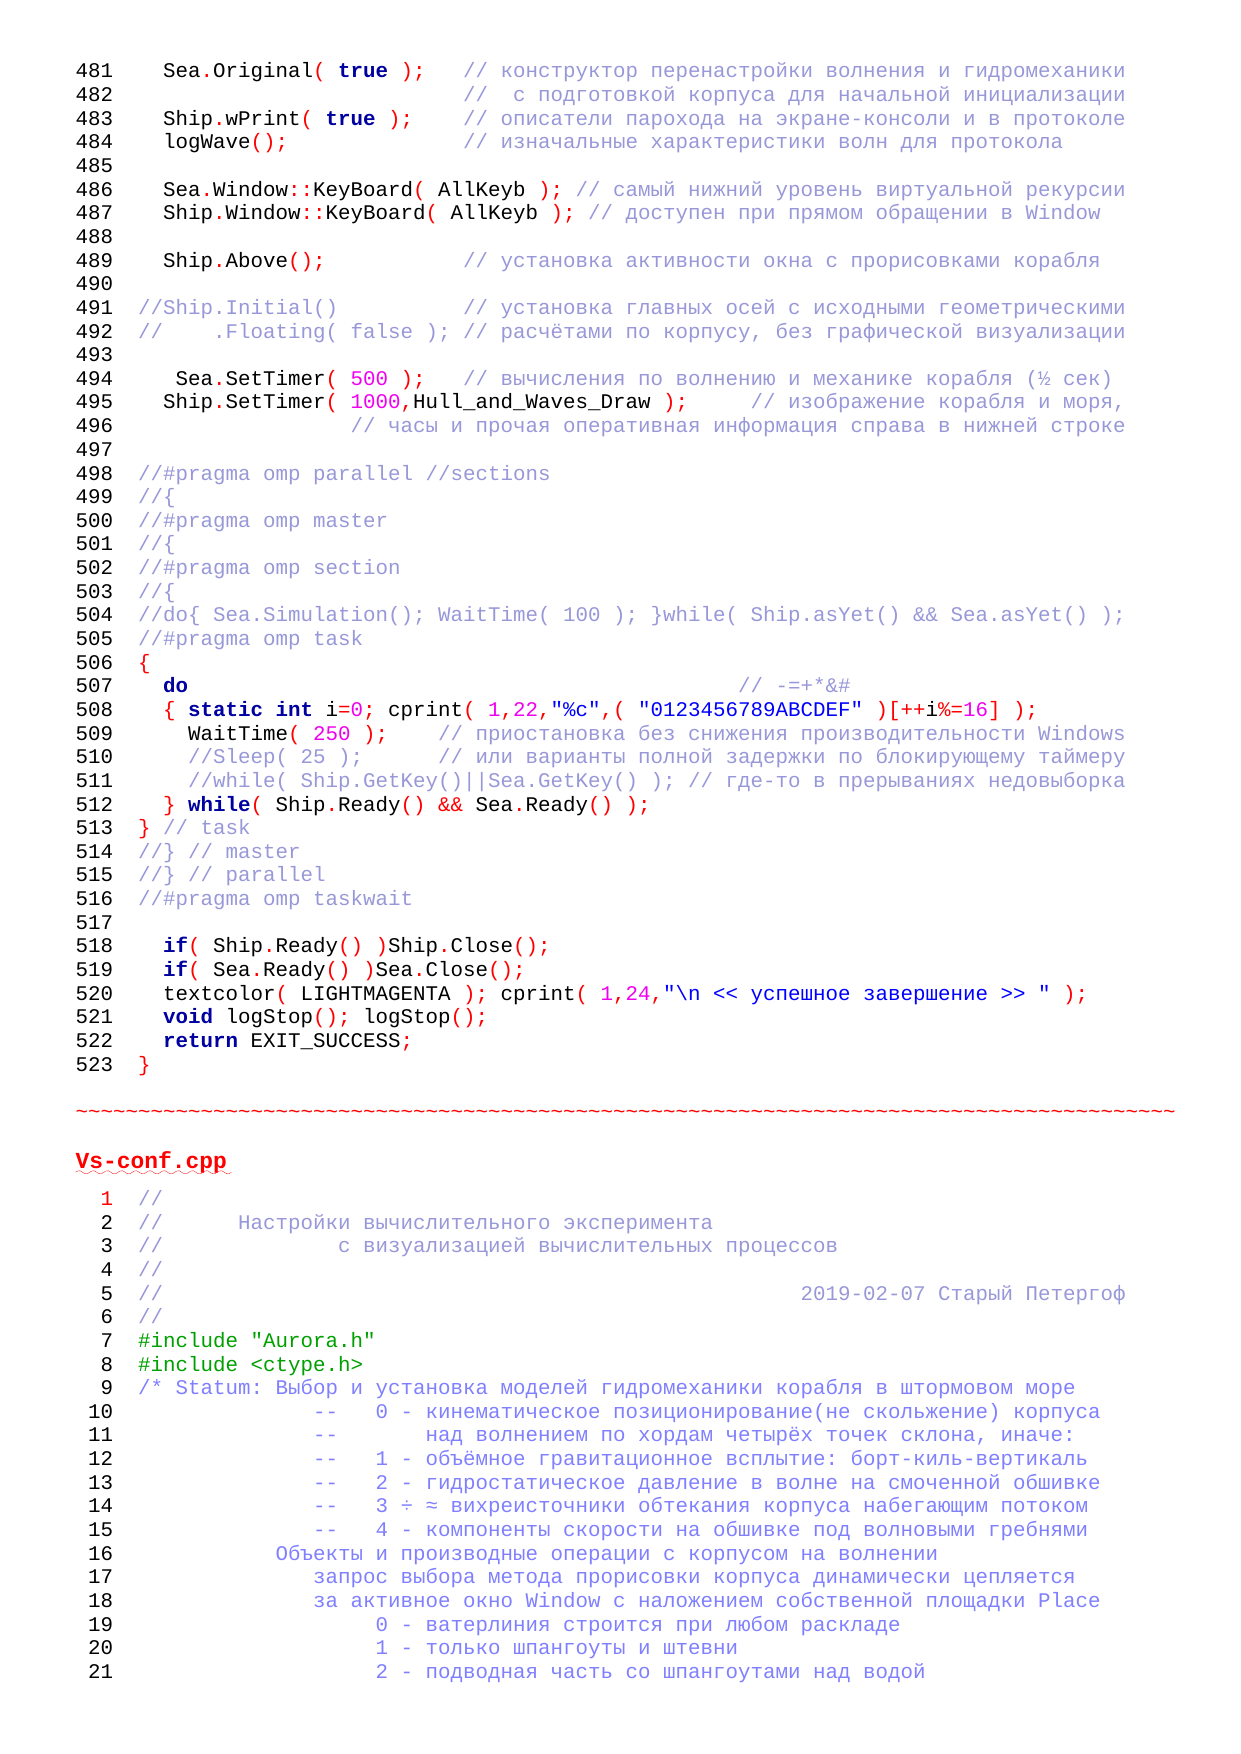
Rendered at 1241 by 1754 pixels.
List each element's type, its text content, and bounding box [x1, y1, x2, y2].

subtitle 509 WaitTime( 250 ); // приостановка без снижения производительности Windows [288, 723, 1181, 746]
subtitle 512 } while( Ship.Ready() && Sea.Ready() ); [75, 793, 1181, 817]
subtitle 503 //{ [75, 581, 1181, 604]
subtitle 20 1 - только шпангоуты и штевни [75, 1637, 1181, 1661]
subtitle 488 [75, 226, 1181, 250]
subtitle 496 // часы и прочая оперативная информация справа в нижней строке [75, 415, 1181, 439]
subtitle 16 Объекты и производные операции с корпусом на волнении [75, 1543, 1181, 1566]
subtitle 518 if( Ship.Ready() )Ship.Close(); [513, 935, 1181, 959]
subtitle 515 //} // parallel [75, 864, 1181, 888]
subtitle 490 [75, 273, 1181, 297]
subtitle 517 [75, 912, 1181, 935]
subtitle 483 Ship.wPrint( true ); // описатели парохода на экране-консоли и в протоколе [300, 108, 1181, 131]
subtitle 487 Ship.Window::KeyBoard( AllKeyb ); // доступен при прямом обращении в Window [75, 202, 1181, 226]
subtitle 499 //{ [75, 486, 1181, 510]
subtitle 508 { static int i=0; cprint( 1,22,"%c",( "0123456789ABCDEF" )[++i%=16] ); [938, 699, 1181, 723]
subtitle 505 //#pragma omp task [75, 628, 1181, 652]
subtitle 489 Ship.Above(); // установка активности окна с прорисовками корабля [75, 250, 163, 273]
subtitle 520 textcolor( LIGHTMAGENTA ); cprint( 1,24,"\n << успешное завершение >> " ); [575, 983, 1181, 1006]
subtitle 481 Sea.Original( true ); // конструктор перенастройки волнения и гидромеханики [313, 61, 1181, 84]
subtitle 483 Ship.wPrint( true ); // описатели парохода на экране-консоли и в протоколе [75, 108, 163, 131]
subtitle 5 // 2019-02-07 Старый Петергоф [75, 1283, 1181, 1306]
subtitle 19 0 - ватерлиния строится при любом раскладе [75, 1614, 1181, 1637]
subtitle 494 Sea.SetTimer( 500 ); // вычисления по волнению и механике корабля (½ сек) [325, 368, 1181, 392]
subtitle 9 /* Statum: Выбор и установка моделей гидромеханики корабля в штормовом море [75, 1377, 1181, 1401]
subtitle 484 logWave(); // изначальные характеристики волн для протокола [75, 131, 163, 155]
subtitle 3 // с визуализацией вычислительных процессов [75, 1235, 1181, 1259]
subtitle 521 void logStop(); logStop(); [313, 1006, 363, 1030]
text ~~~~~~~~~~~~~~~~~~~~~~~~~~~~~~~~~~~~~~~~~~~~~~~~~~~~~~~~~~~~~~~~~~~~~~~~~~~~~~~~~~~~~~~~ [75, 1101, 1181, 1124]
subtitle 522 return EXIT_SUCCESS; [75, 1030, 250, 1054]
subtitle 495 Ship.SetTimer( 1000,Hull_and_Waves_Draw ); // изображение корабля и моря, [325, 392, 413, 415]
text 523 } [75, 1054, 1181, 1077]
subtitle 506 { [75, 652, 1181, 675]
subtitle 521 void logStop(); logStop(); [450, 1006, 1181, 1030]
subtitle 10 -- 0 - кинематическое позиционирование(не скольжение) корпуса [75, 1401, 1181, 1424]
subtitle 486 Sea.Window::KeyBoard( AllKeyb ); // самый нижний уровень виртуальной рекурсии [538, 179, 1181, 202]
subtitle 484 logWave(); // изначальные характеристики волн для протокола [250, 131, 1181, 155]
subtitle 8 #include <ctype.h> [75, 1353, 1181, 1377]
subtitle 4 // [75, 1259, 1181, 1283]
subtitle 516 //#pragma omp taskwait [75, 888, 1181, 912]
subtitle 495 Ship.SetTimer( 1000,Hull_and_Waves_Draw ); // изображение корабля и моря, [75, 392, 163, 415]
subtitle 514 //} // master [75, 841, 1181, 864]
subtitle 522 return EXIT_SUCCESS; [400, 1030, 1181, 1054]
subtitle 21 2 - подводная часть со шпангоутами над водой [75, 1661, 1181, 1684]
subtitle 518 if( Ship.Ready() )Ship.Close(); [338, 935, 388, 959]
subtitle 513 } // task [75, 817, 1181, 841]
subtitle 510 //Sleep( 25 ); // или варианты полной задержки по блокирующему таймеру [75, 746, 1181, 770]
subtitle 507 do // -=+*&# [75, 675, 1181, 699]
subtitle 504 //do{ Sea.Simulation(); WaitTime( 100 ); }while( Ship.asYet() && Sea.asYet() ); [75, 604, 1181, 628]
subtitle 1 // [75, 1188, 1181, 1212]
subtitle 12 -- 1 - объёмное гравитационное всплытие: борт-киль-вертикаль [75, 1448, 1181, 1472]
subtitle 486 Sea.Window::KeyBoard( AllKeyb ); // самый нижний уровень виртуальной рекурсии [75, 179, 163, 202]
subtitle 501 //{ [75, 533, 1181, 557]
subtitle 498 //#pragma omp parallel //sections [75, 462, 1181, 486]
subtitle 508 { static int i=0; cprint( 1,22,"%c",( "0123456789ABCDEF" )[++i%=16] ); [75, 699, 325, 723]
subtitle 511 //while( Ship.GetKey()||Sea.GetKey() ); // где-то в прерываниях недовыборка [75, 770, 1181, 793]
subtitle 17 запрос выбора метода прорисовки корпуса динамически цепляется [75, 1566, 1181, 1590]
subtitle 508 { static int i=0; cprint( 1,22,"%c",( "0123456789ABCDEF" )[++i%=16] ); [463, 699, 925, 723]
subtitle 491 //Ship.Initial() // установка главных осей с исходными геометрическими [75, 297, 1181, 321]
subtitle 519 if( Sea.Ready() )Sea.Close(); [75, 959, 213, 983]
subtitle 495 Ship.SetTimer( 1000,Hull_and_Waves_Draw ); // изображение корабля и моря, [663, 392, 1181, 415]
subtitle 14 -- 3 ÷ ≈ вихреисточники обтекания корпуса набегающим потоком [75, 1495, 1181, 1519]
subtitle 494 Sea.SetTimer( 500 ); // вычисления по волнению и механике корабля (½ сек) [75, 368, 175, 392]
subtitle 500 //#pragma omp master [75, 510, 1181, 533]
subtitle Vs-conf.cpp [75, 1149, 1181, 1176]
subtitle 6 // [75, 1306, 1181, 1330]
subtitle 482 // с подготовкой корпуса для начальной инициализации [75, 84, 1181, 108]
subtitle 489 Ship.Above(); // установка активности окна с прорисовками корабля [288, 250, 1181, 273]
subtitle 519 if( Sea.Ready() )Sea.Close(); [488, 959, 1181, 983]
subtitle 521 void logStop(); logStop(); [75, 1006, 225, 1030]
subtitle 7 #include "Aurora.h" [75, 1330, 1181, 1353]
subtitle 520 textcolor( LIGHTMAGENTA ); cprint( 1,24,"\n << успешное завершение >> " ); [75, 983, 163, 1006]
subtitle 497 [75, 439, 1181, 462]
subtitle 518 if( Ship.Ready() )Ship.Close(); [75, 935, 213, 959]
subtitle 11 -- над волнением по хордам четырёх точек склона, иначе: [75, 1424, 1181, 1448]
subtitle 485 [75, 155, 1181, 179]
subtitle 15 -- 4 - компоненты скорости на обшивке под волновыми гребнями [75, 1519, 1181, 1543]
subtitle 13 -- 2 - гидростатическое давление в волне на смоченной обшивке [75, 1472, 1181, 1495]
subtitle 509 WaitTime( 250 ); // приостановка без снижения производительности Windows [75, 723, 188, 746]
subtitle 492 // .Floating( false ); // расчётами по корпусу, без графической визуализации [75, 321, 1181, 344]
subtitle 2 // Настройки вычислительного эксперимента [75, 1212, 1181, 1235]
subtitle 18 за активное окно Window с наложением собственной площадки Place [75, 1590, 1181, 1614]
subtitle 493 [75, 344, 1181, 368]
subtitle 481 Sea.Original( true ); // конструктор перенастройки волнения и гидромеханики [75, 61, 163, 84]
subtitle 502 //#pragma omp section [75, 557, 1181, 581]
subtitle 519 if( Sea.Ready() )Sea.Close(); [325, 959, 375, 983]
